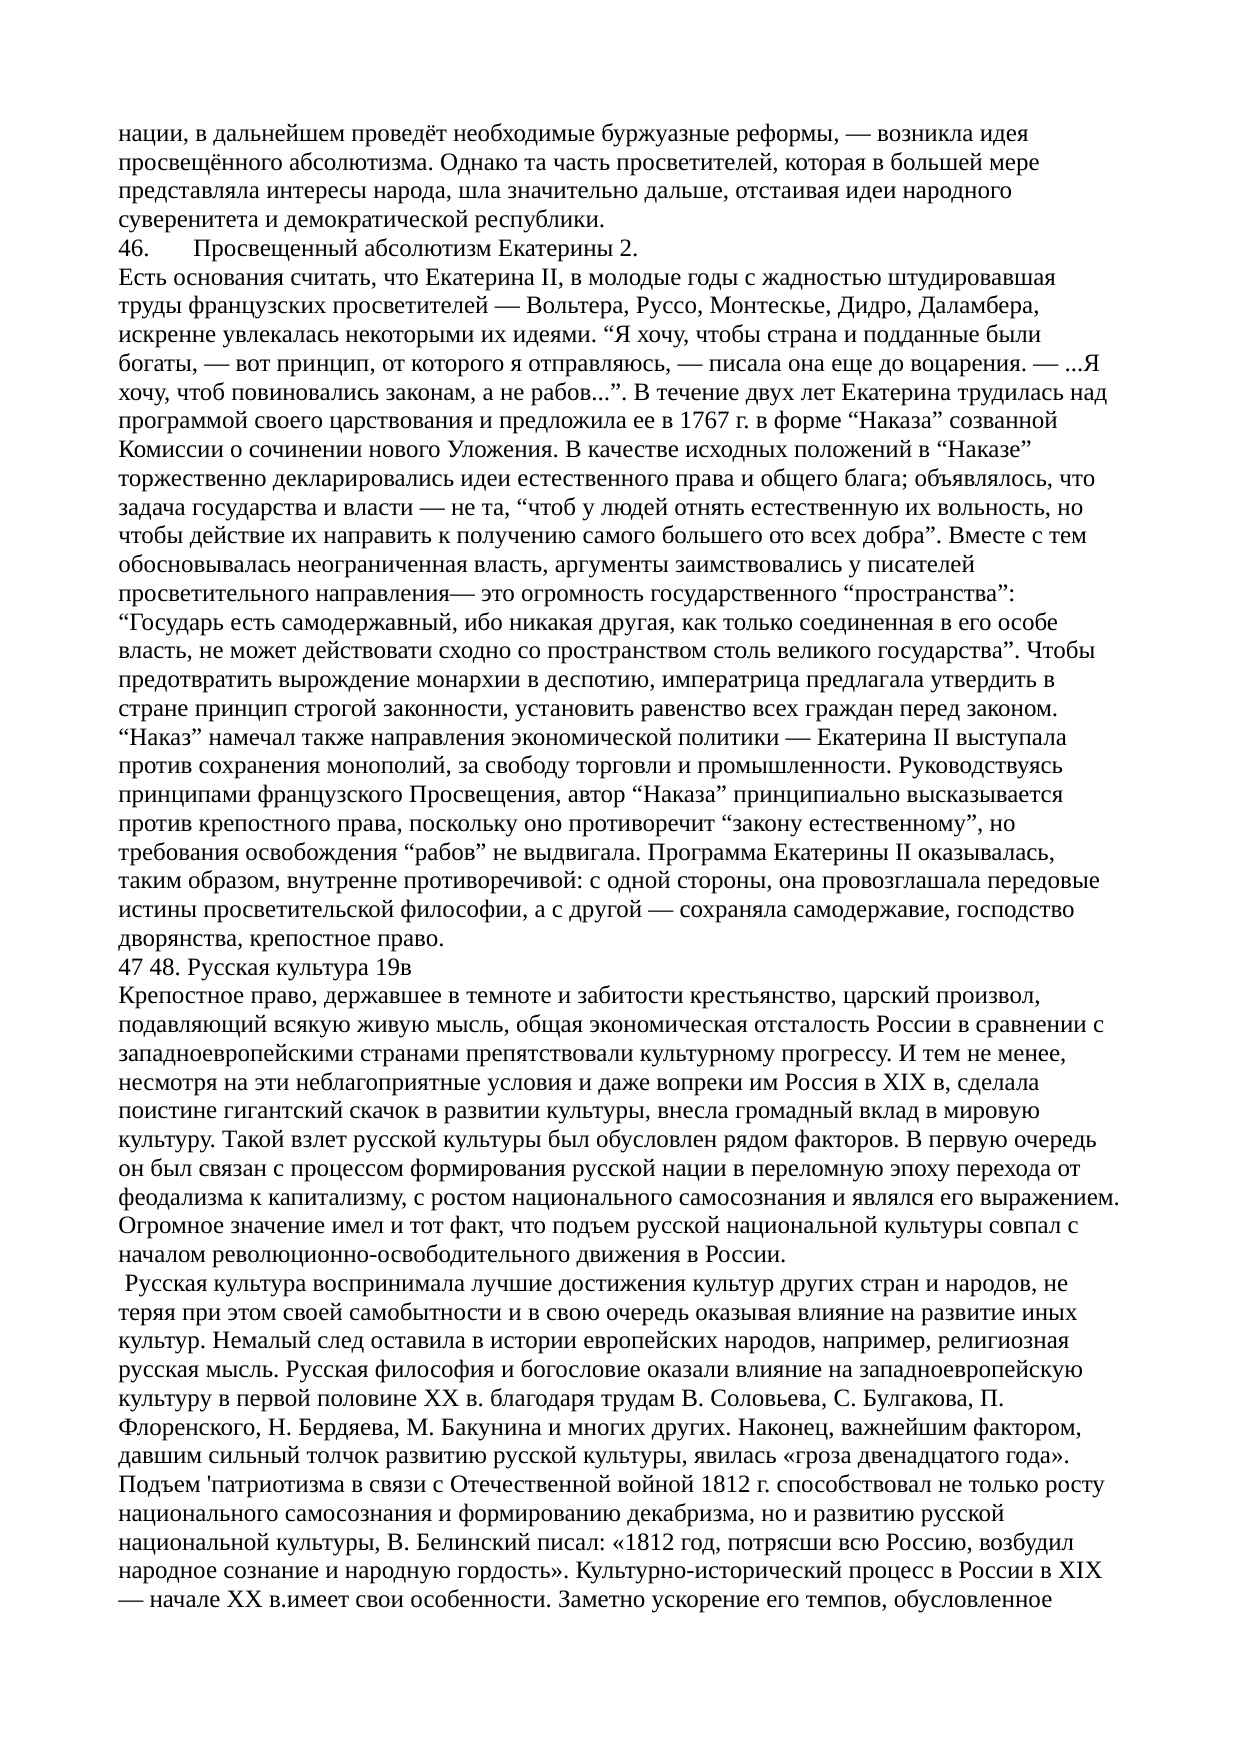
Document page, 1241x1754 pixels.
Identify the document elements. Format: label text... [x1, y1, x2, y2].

list Есть основания считать, что Екатерина II, в молодые годы с жадностью штудировавшая труды французских просветителей — Вольтера, Руссо, Монтескье, Дидро, Даламбера, искренне увлекалась некоторыми их идеями. “Я хочу, чтобы страна и подданные были богаты, — вот принцип, от которого я отправляюсь, — писала она еще до воцарения. — ...Я хочу, чтоб повиновались законам, а не рабов...”. В течение двух лет Екатерина трудилась над программой своего царствования и предложила ее в 1767 г. в форме “Наказа” созванной Комиссии о сочинении нового Уложения. В качестве исходных положений в “Наказе” торжественно декларировались идеи естественного права и общего блага; объявлялось, что задача государства и власти — не та, “чтоб у людей отнять естественную их вольность, но чтобы действие их направить к получению самого большего ото всех добра”. Вместе с тем обосновывалась неограниченная власть, аргументы заимствовались у писателей просветительного направления— это огромность государственного “пространства”: “Государь есть самодержавный, ибо никакая другая, как только соединенная в его особе власть, не может действовати сходно со пространством столь великого государства”. Чтобы предотвратить вырождение монархии в деспотию, императрица предлагала утвердить в стране принцип строгой законности, установить равенство всех граждан перед законом. “Наказ” намечал также направления экономической политики — Екатерина II выступала против сохранения монополий, за свободу торговли и промышленности. Руководствуясь принципами французского Просвещения, автор “Наказа” принципиально высказывается против крепостного права, поскольку оно противоречит “закону естественному”, но требования освобождения “рабов” не выдвигала. Программа Екатерины II оказывалась, таким образом, внутренне противоречивой: с одной стороны, она провозглашала передовые истины просветительской философии, а с другой — сохраняла самодержавие, господство дворянства, крепостное право. [118, 262, 1122, 952]
list Просвещенный абсолютизм Екатерины 2. [118, 233, 1122, 262]
text Русская культура воспринимала лучшие достижения культур других стран и народов, не теряя при этом своей самобытности и в свою очередь оказывая влияние на развитие иных культур. Немалый след оставила в истории европейских народов, например, религиозная русская мысль. Русская философия и богословие оказали влияние на западноевропейскую культуру в первой половине XX в. благодаря трудам В. Соловьева, С. Булгакова, П. Флоренского, Н. Бердяева, М. Бакунина и многих других. Наконец, важнейшим фактором, давшим сильный толчок развитию русской культуры, явилась «гроза двенадцатого года». Подъем 'патриотизма в связи с Отечественной войной 1812 г. способствовал не только росту национального самосознания и формированию декабризма, но и развитию русской национальной культуры, В. Белинский писал: «1812 год, потрясши всю Россию, возбудил народное сознание и народную гордость». Культурно-исторический процесс в России в XIX — начале XX в.имеет свои особенности. Заметно ускорение его темпов, обусловленное [118, 1268, 1122, 1613]
text Крепостное право, державшее в темноте и забитости крестьянство, царский произвол, подавляющий всякую живую мысль, общая экономическая отсталость России в сравнении с западноевропейскими странами препятствовали культурному прогрессу. И тем не менее, несмотря на эти неблагоприятные условия и даже вопреки им Россия в XIX в, сделала поистине гигантский скачок в развитии культуры, внесла громадный вклад в мировую культуру. Такой взлет русской культуры был обусловлен рядом факторов. В первую очередь он был связан с процессом формирования русской нации в переломную эпоху перехода от феодализма к капитализму, с ростом национального самосознания и являлся его выражением. Огромное значение имел и тот факт, что подъем русской национальной культуры совпал с началом революционно-освободительного движения в России. [118, 981, 1122, 1268]
text 47 48. Русская культура 19в [118, 952, 1122, 981]
text нации, в дальнейшем проведёт необходимые буржуазные реформы, — возникла идея просвещённого абсолютизма. Однако та часть просветителей, которая в большей мере представляла интересы народа, шла значительно дальше, отстаивая идеи народного суверенитета и демократической республики. [118, 118, 1122, 233]
